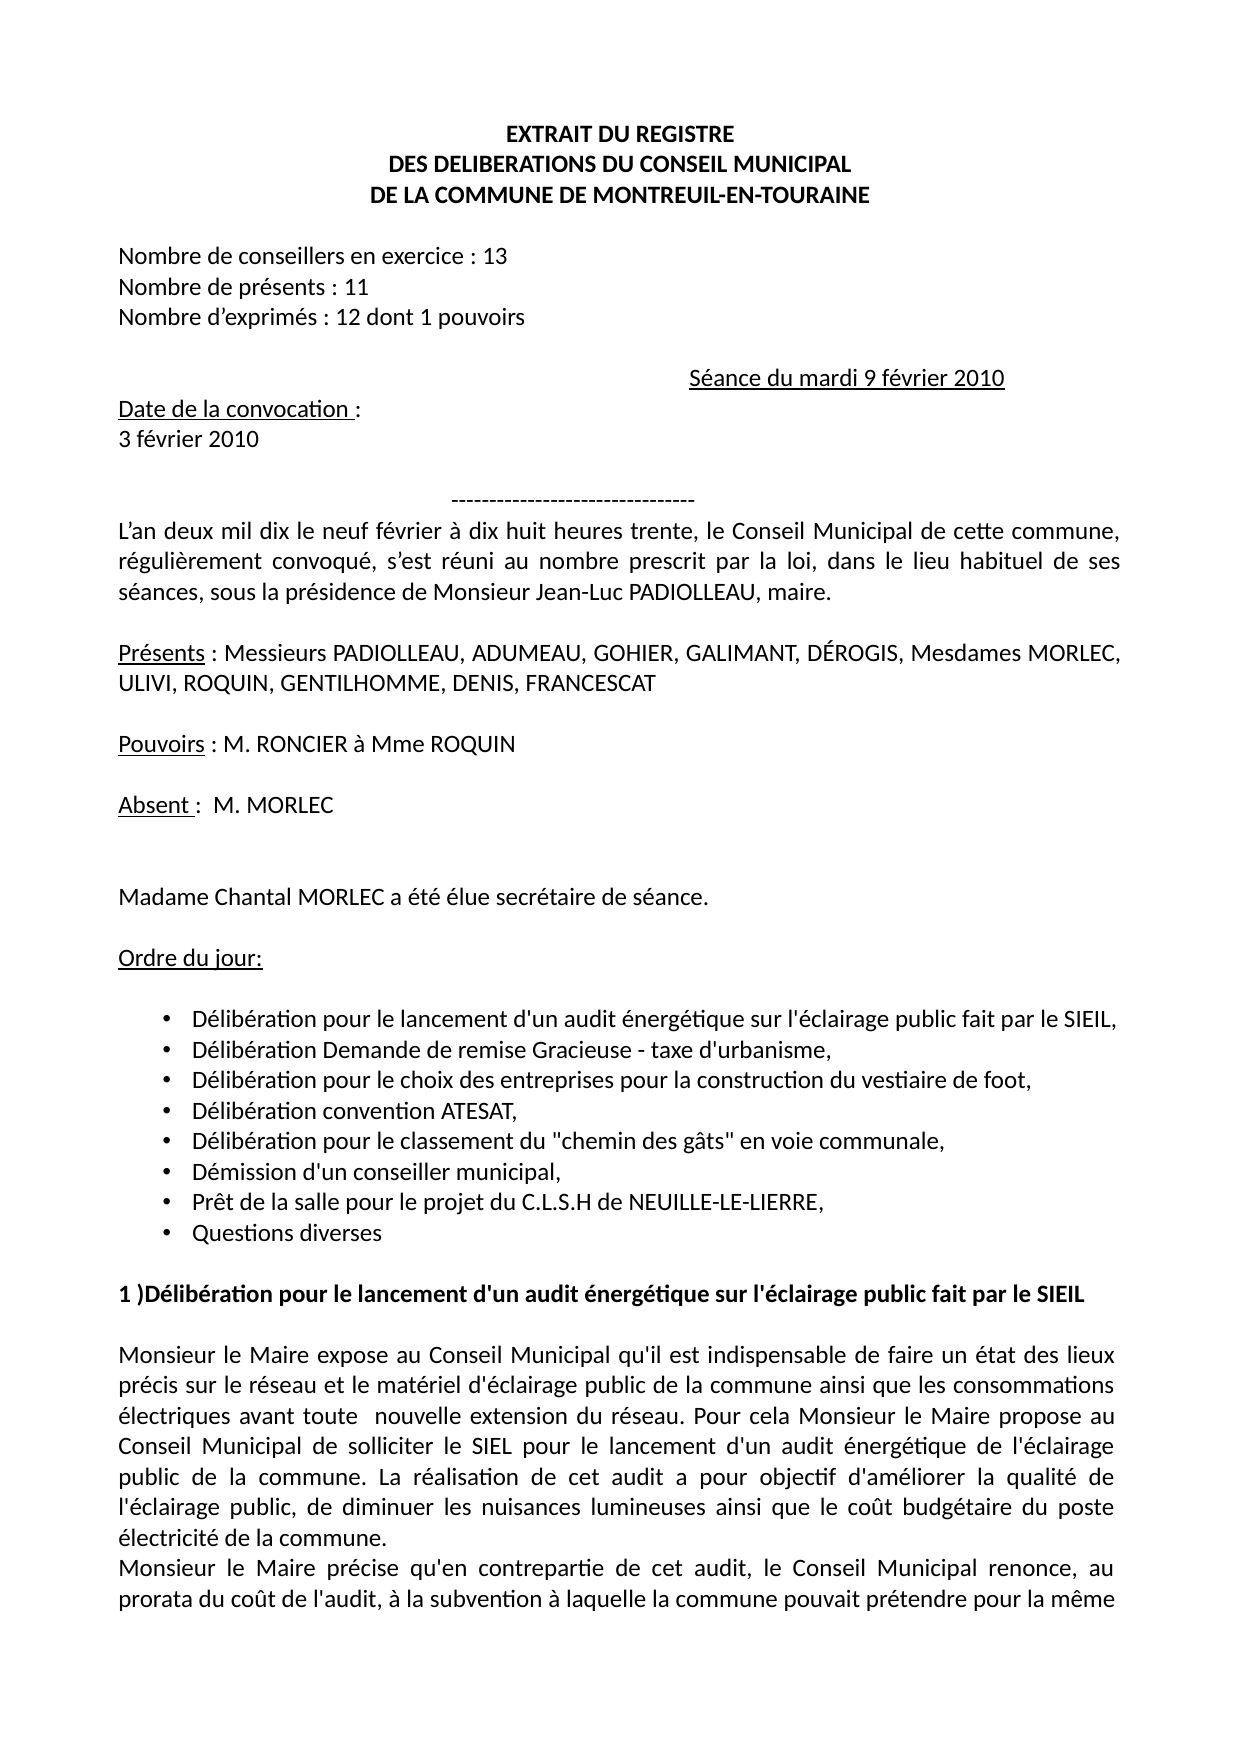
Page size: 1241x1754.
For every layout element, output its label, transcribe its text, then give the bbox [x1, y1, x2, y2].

text L’an deux mil dix le neuf février à dix huit heures trente, le Conseil Municipal de cette commune, régulièrement convoqué, s’est réuni au nombre prescrit par la loi, dans le lieu habituel de ses séances, sous la présidence de Monsieur Jean-Luc PADIOLLEAU, maire. [118, 515, 1122, 606]
text DE LA COMMUNE DE MONTREUIL-EN-TOURAINE [118, 179, 1122, 210]
text Ordre du jour: [118, 942, 1122, 973]
text Madame Chantal MORLEC a été élue secrétaire de séance. [118, 881, 1122, 912]
text Nombre de conseillers en exercice : 13 [118, 240, 1122, 271]
list Prêt de la salle pour le projet du C.L.S.H de NEUILLE-LE-LIERRE, [162, 1186, 1122, 1217]
list Démission d'un conseiller municipal, [162, 1156, 1122, 1186]
text Séance du mardi 9 février 2010 [24, 362, 1122, 393]
text Nombre d’exprimés : 12 dont 1 pouvoirs [24, 301, 1122, 332]
text 3 février 2010 [24, 423, 1122, 454]
list Questions diverses [162, 1217, 1122, 1247]
text DES DELIBERATIONS DU CONSEIL MUNICIPAL [118, 149, 1122, 179]
text Pouvoirs : M. RONCIER à Mme ROQUIN [118, 728, 1122, 759]
list Délibération pour le lancement d'un audit énergétique sur l'éclairage public fait par le SIEIL, [162, 1003, 1122, 1034]
text Nombre de présents : 11 [118, 271, 1122, 301]
list Délibération convention ATESAT, [162, 1095, 1122, 1125]
list Délibération pour le choix des entreprises pour la construction du vestiaire de foot, [162, 1064, 1122, 1095]
text Monsieur le Maire précise qu'en contrepartie de cet audit, le Conseil Municipal renonce, au prorata du coût de l'audit, à la subvention à laquelle la commune pouvait prétendre pour la même [118, 1553, 1116, 1614]
list Délibération Demande de remise Gracieuse - taxe d'urbanisme, [162, 1034, 1122, 1064]
list Délibération pour le classement du "chemin des gâts" en voie communale, [162, 1125, 1122, 1156]
text Présents : Messieurs PADIOLLEAU, ADUMEAU, GOHIER, GALIMANT, DÉROGIS, Mesdames MORLEC, ULIVI, ROQUIN, GENTILHOMME, DENIS, FRANCESCAT [118, 637, 1122, 698]
text Absent : M. MORLEC [118, 789, 1122, 820]
text Date de la convocation : [24, 393, 1122, 423]
text EXTRAIT DU REGISTRE [118, 118, 1122, 149]
text Monsieur le Maire expose au Conseil Municipal qu'il est indispensable de faire un état des lieux précis sur le réseau et le matériel d'éclairage public de la commune ainsi que les consommations électriques avant toute nouvelle extension du réseau. Pour cela Monsieur le Maire propose au Conseil Municipal de solliciter le SIEL pour le lancement d'un audit énergétique de l'éclairage public de la commune. La réalisation de cet audit a pour objectif d'améliorer la qualité de l'éclairage public, de diminuer les nuisances lumineuses ainsi que le coût budgétaire du poste électricité de la commune. [118, 1339, 1116, 1553]
text 1 )Délibération pour le lancement d'un audit énergétique sur l'éclairage public fait par le SIEIL [118, 1278, 1122, 1308]
text -------------------------------- [24, 484, 1122, 515]
